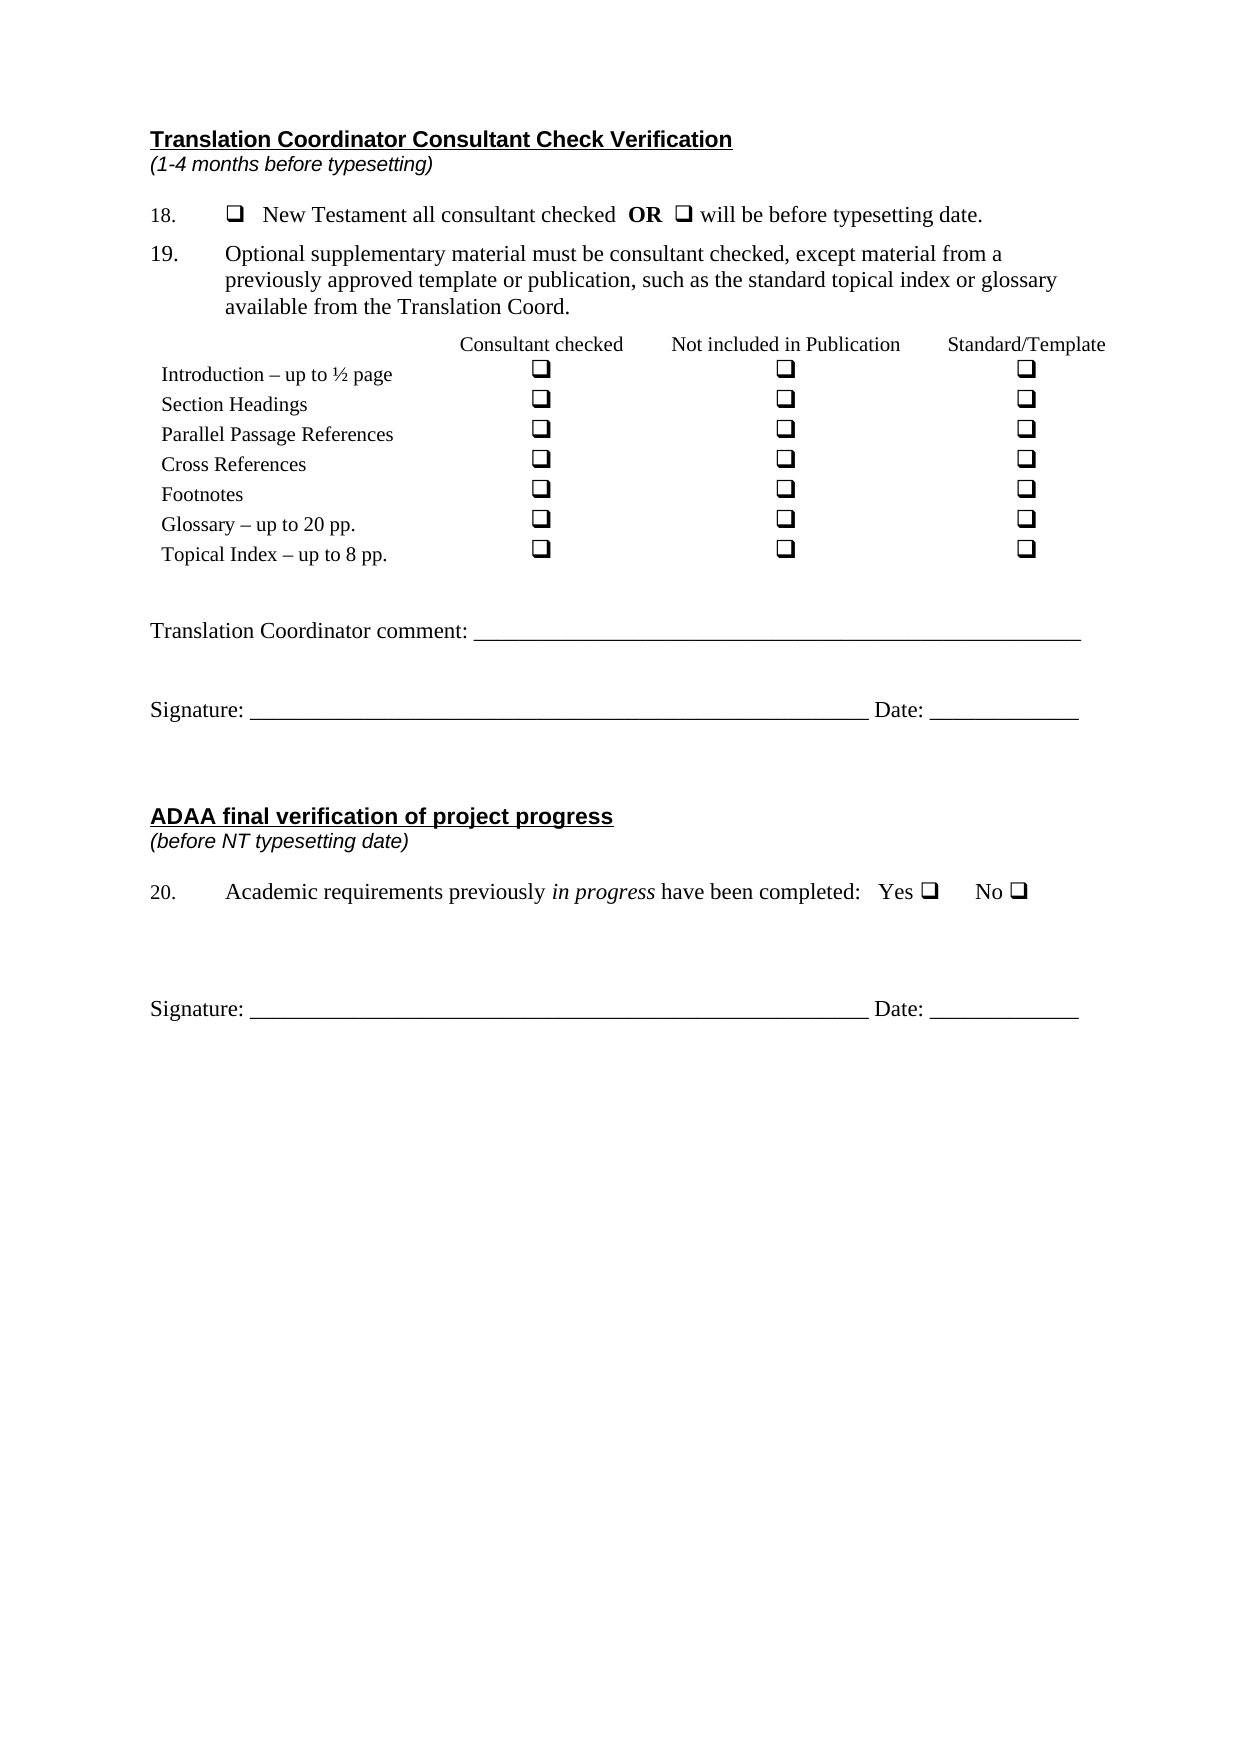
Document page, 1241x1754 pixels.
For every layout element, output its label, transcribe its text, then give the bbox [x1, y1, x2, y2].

subtitle Signature: ______________________________________________________ Date: _____________ [150, 696, 1090, 722]
table_cell Introduction – up to ½ page [150, 362, 439, 392]
table_cell  [928, 512, 1125, 542]
table_header Not included in Publication [644, 332, 928, 362]
table_cell  [928, 422, 1125, 452]
table_cell Cross References [150, 452, 439, 482]
text ADAA final verification of project progress (before NT typesetting date) [150, 803, 1090, 853]
table_cell  [644, 452, 928, 482]
table_cell  [439, 422, 643, 452]
subtitle Translation Coordinator comment: _____________________________________________________ [150, 617, 1090, 643]
table_cell  [644, 542, 928, 572]
table_cell Section Headings [150, 392, 439, 422]
table_header [150, 332, 439, 362]
list Academic requirements previously in progress have been completed: Yes  No  [150, 878, 1090, 905]
table_cell  [439, 512, 643, 542]
table_cell Glossary – up to 20 pp. [150, 512, 439, 542]
text Translation Coordinator Consultant Check Verification (1-4 months before typesetting) [150, 126, 1090, 176]
table_cell  [439, 392, 643, 422]
table_header Consultant checked [439, 332, 643, 362]
text Signature: ______________________________________________________ Date: _____________ [150, 995, 1090, 1021]
table_cell  [644, 422, 928, 452]
table_cell Parallel Passage References [150, 422, 439, 452]
table_cell  [644, 392, 928, 422]
table_cell Topical Index – up to 8 pp. [150, 542, 439, 572]
list  New Testament all consultant checked OR  will be before typesetting date. [150, 201, 1090, 227]
table_cell  [928, 452, 1125, 482]
table_cell  [928, 392, 1125, 422]
table_cell  [928, 542, 1125, 572]
table_cell Footnotes [150, 482, 439, 512]
table_cell  [928, 482, 1125, 512]
table_cell  [644, 482, 928, 512]
table_cell  [439, 542, 643, 572]
table_cell  [644, 512, 928, 542]
table_cell  [439, 452, 643, 482]
list Optional supplementary material must be consultant checked, except material from a previously approved template or publication, such as the standard topical index or glossary available from the Translation Coord. [150, 240, 1090, 319]
table_cell  [439, 482, 643, 512]
table_cell  [439, 362, 643, 392]
table_header Standard/Template [928, 332, 1125, 362]
table_cell  [928, 362, 1125, 392]
table_cell  [644, 362, 928, 392]
